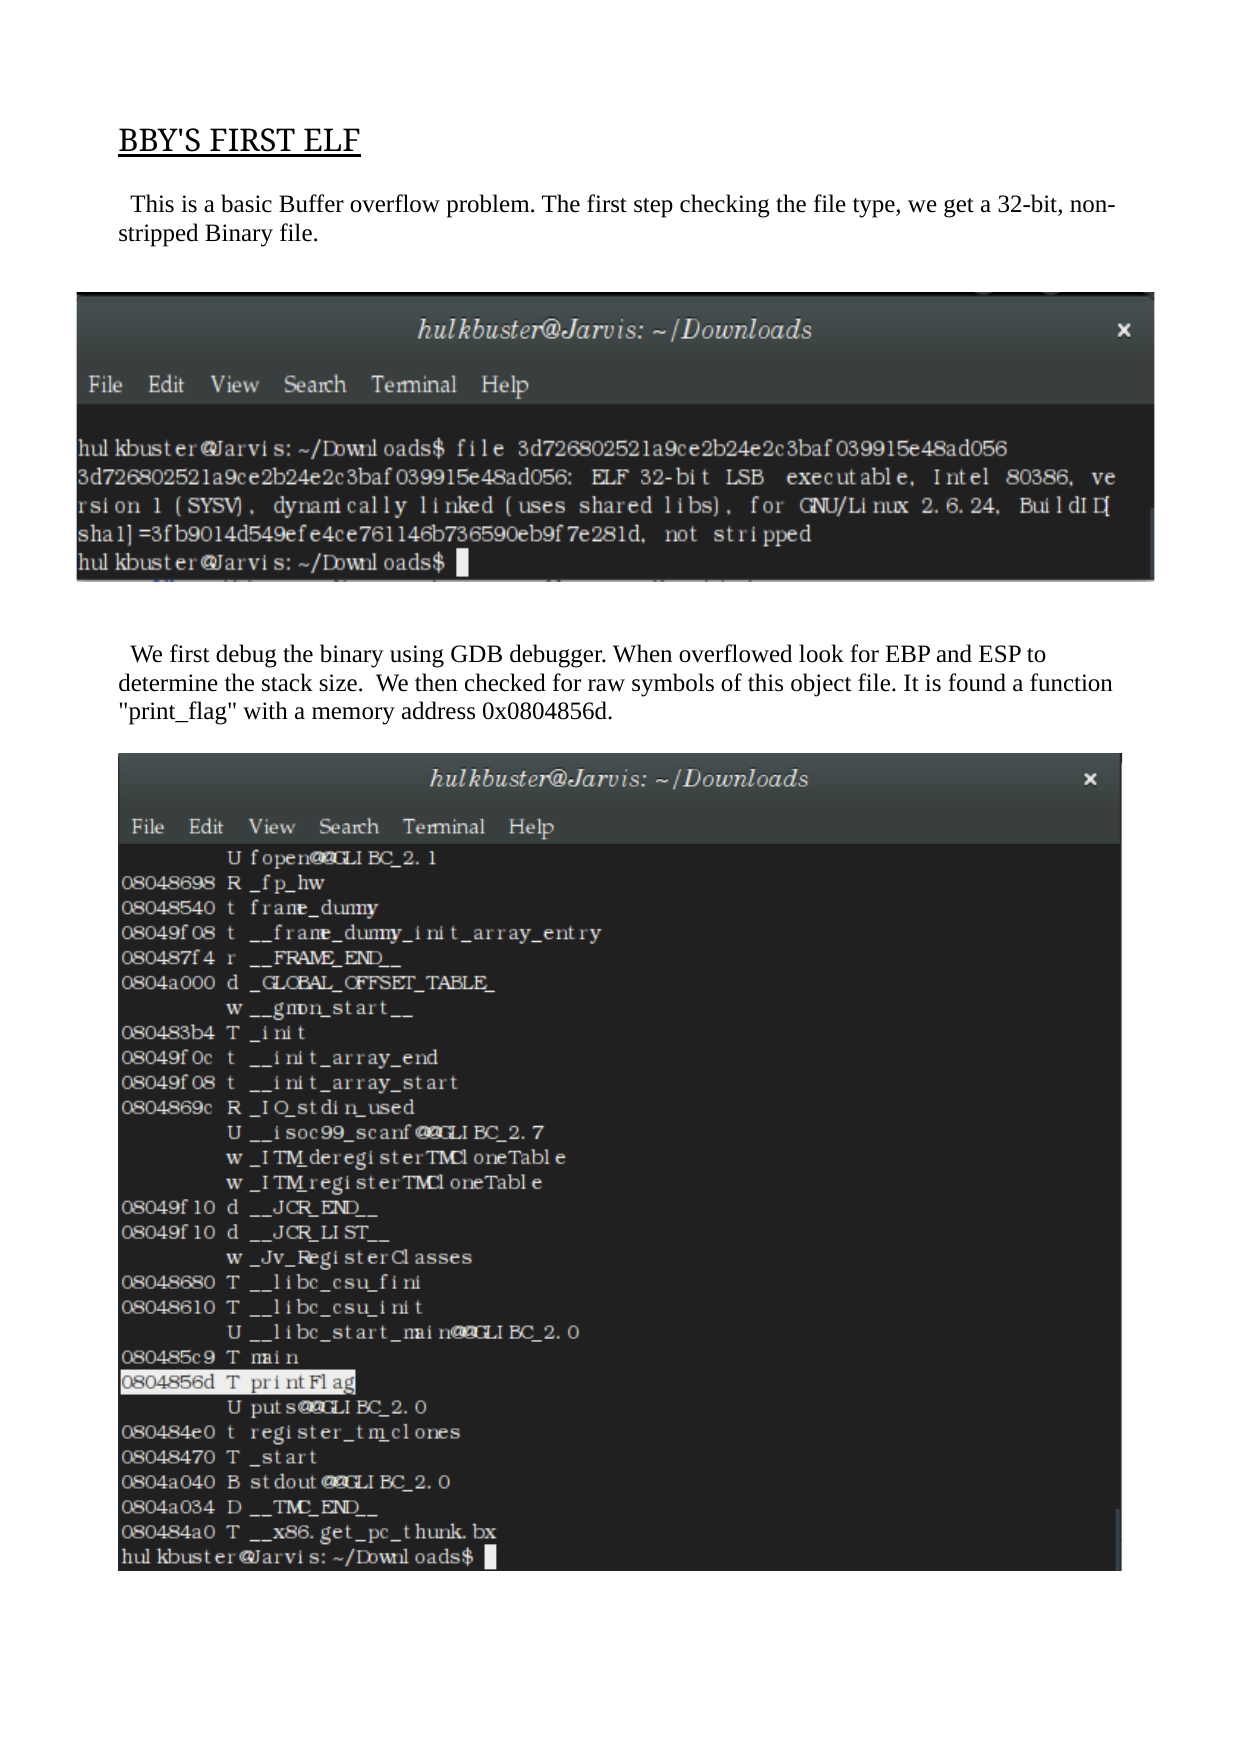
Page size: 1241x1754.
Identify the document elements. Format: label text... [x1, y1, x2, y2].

text BBY'S FIRST ELF [118, 118, 1122, 161]
text This is a basic Buffer overflow problem. The first step checking the file type, we get a 32-bit, non-stripped Binary file. [118, 189, 1122, 247]
picture [76, 292, 1155, 582]
picture [118, 753, 1123, 1571]
text We first debug the binary using GDB debugger. When overflowed look for EBP and ESP to determine the stack size. We then checked for raw symbols of this object file. It is found a function "print_flag" with a memory address 0x0804856d. [118, 639, 1122, 725]
